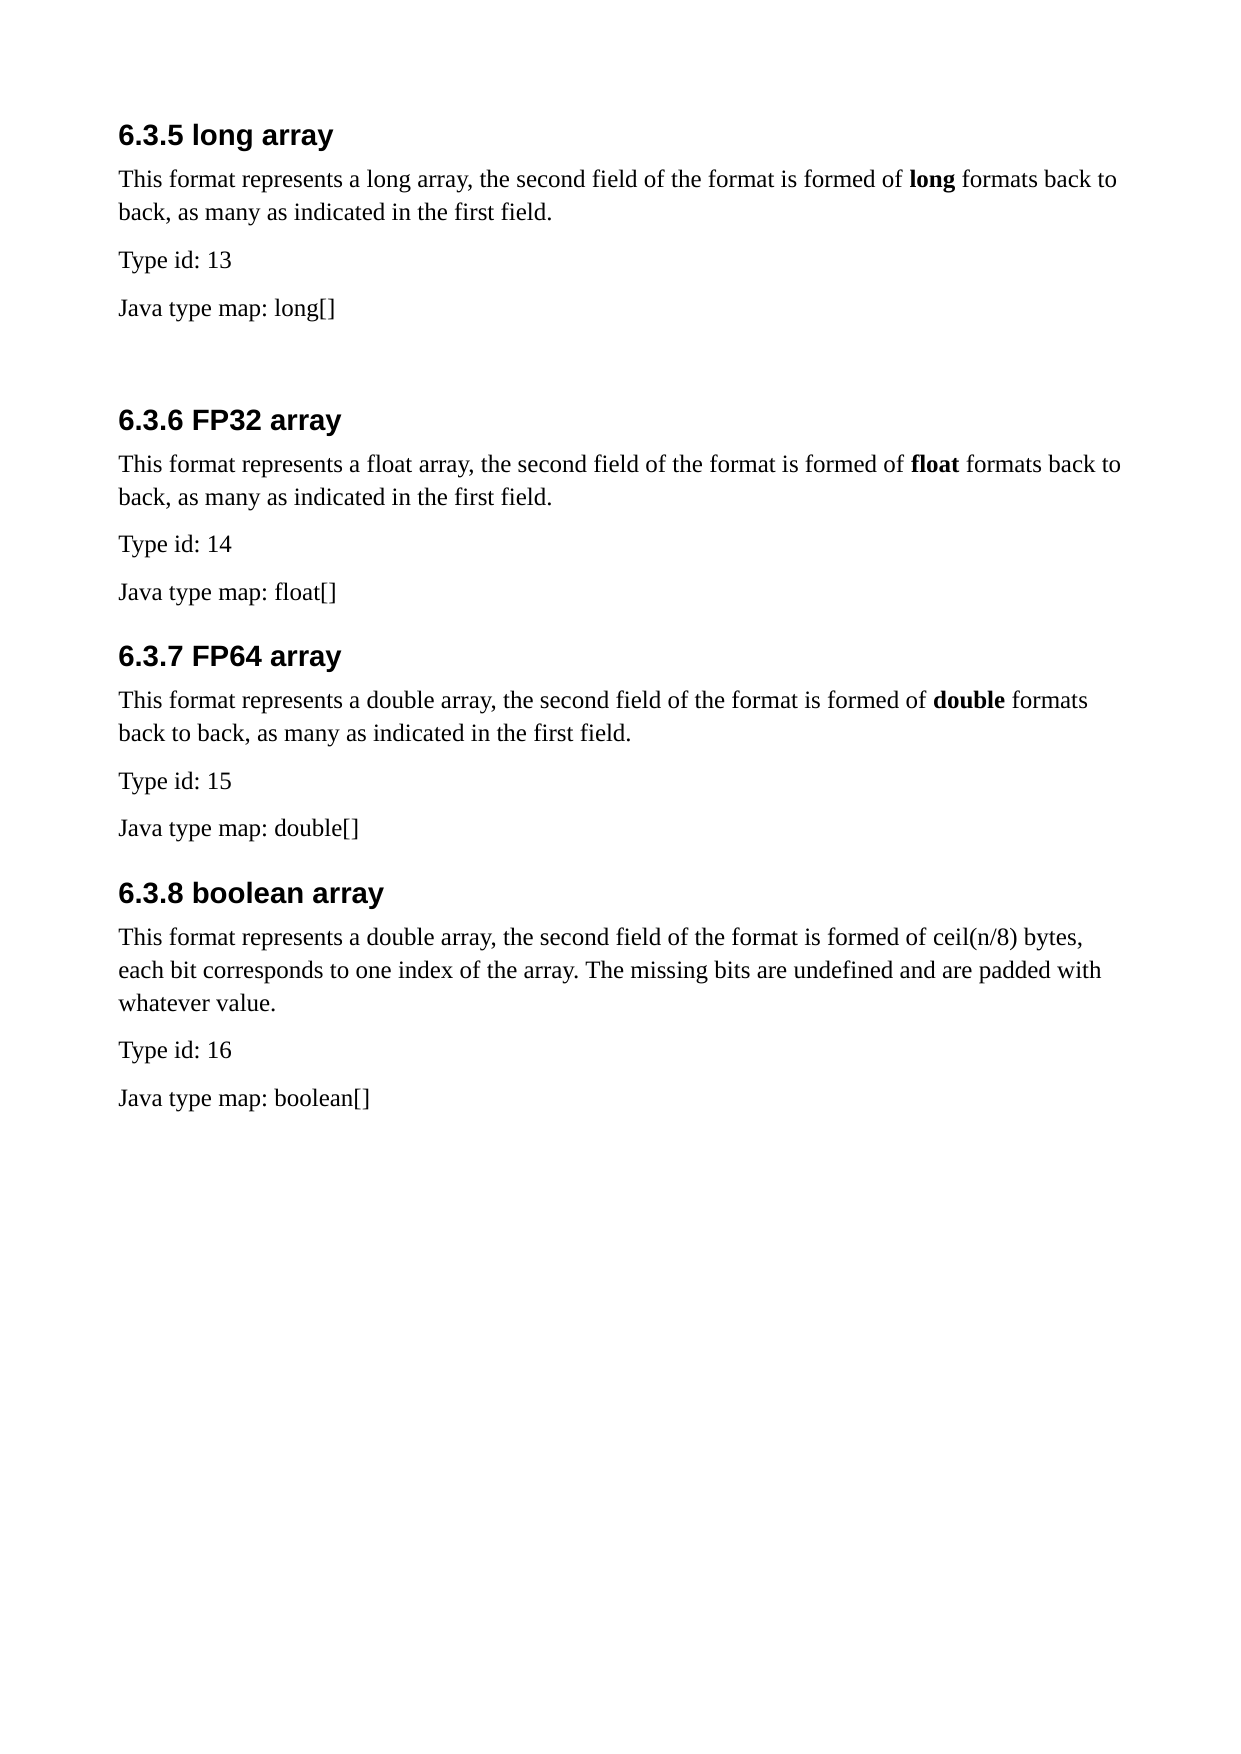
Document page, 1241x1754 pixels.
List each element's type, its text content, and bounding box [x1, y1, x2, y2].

text This format represents a long array, the second field of the format is formed of long formats back to back, as many as indicated in the first field. [118, 164, 1122, 226]
text Java type map: float[] [118, 577, 1122, 606]
text Type id: 16 [118, 1036, 1122, 1064]
subtitle 6.3.7 FP64 array [118, 639, 1122, 673]
text Type id: 15 [118, 766, 1122, 795]
text Java type map: double[] [118, 813, 1122, 842]
text Type id: 14 [118, 529, 1122, 558]
text This format represents a double array, the second field of the format is formed of ceil(n/8) bytes, each bit corresponds to one index of the array. The missing bits are undefined and are padded with whatever value. [118, 922, 1122, 1017]
text This format represents a double array, the second field of the format is formed of double formats back to back, as many as indicated in the first field. [118, 685, 1122, 747]
text Java type map: boolean[] [118, 1083, 1122, 1112]
subtitle 6.3.6 FP32 array [118, 402, 1122, 436]
text Java type map: long[] [118, 293, 1122, 321]
subtitle 6.3.8 boolean array [118, 876, 1122, 909]
text Type id: 13 [118, 245, 1122, 274]
subtitle 6.3.5 long array [118, 118, 1122, 152]
text This format represents a float array, the second field of the format is formed of float formats back to back, as many as indicated in the first field. [118, 449, 1122, 510]
